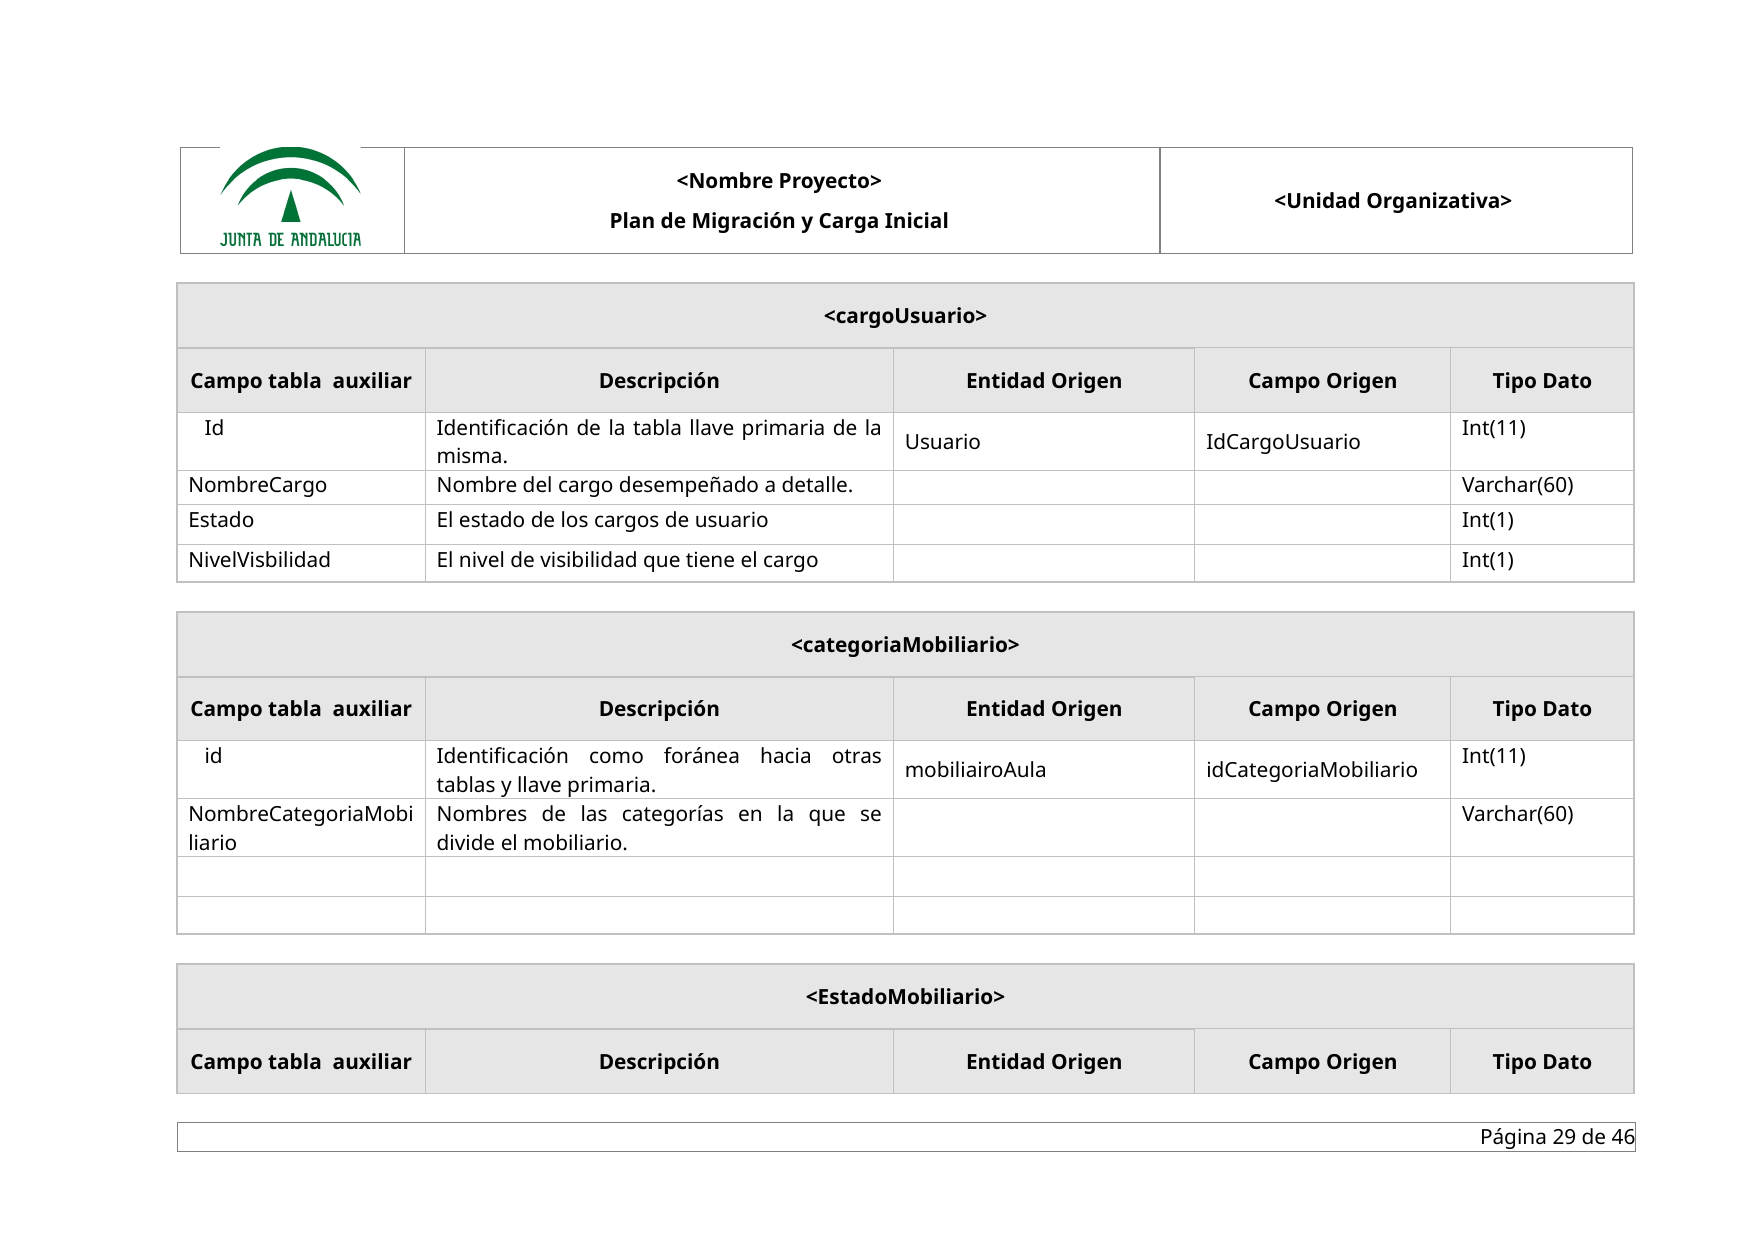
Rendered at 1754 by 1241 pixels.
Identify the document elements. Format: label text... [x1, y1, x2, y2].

table_cell [1195, 505, 1450, 544]
table_cell [894, 897, 1194, 933]
table_cell [178, 857, 425, 896]
table_cell NombreCargo [178, 471, 425, 504]
table_cell mobiliairoAula [894, 741, 1194, 798]
table_cell El estado de los cargos de usuario [426, 505, 893, 544]
table_cell Tipo Dato [1451, 1029, 1633, 1093]
table_cell [894, 505, 1194, 544]
table_cell Campo Origen [1195, 1029, 1450, 1093]
table_cell Campo tabla auxiliar [178, 1030, 425, 1093]
table_cell Campo Origen [1195, 348, 1450, 412]
table_header <categoriaMobiliario> [178, 613, 1633, 676]
table_cell Descripción [426, 678, 893, 740]
table_cell [894, 799, 1194, 856]
table_cell [426, 857, 893, 896]
table_cell [1195, 799, 1450, 856]
table_cell Varchar(60) [1451, 471, 1633, 504]
table_cell Campo tabla auxiliar [178, 678, 425, 740]
table_cell NivelVisbilidad [178, 545, 425, 581]
table_cell Int(11) [1451, 741, 1633, 798]
table_cell NombreCategoriaMobiliario [178, 799, 425, 856]
table_cell Entidad Origen [894, 1030, 1194, 1093]
table_cell [894, 857, 1194, 896]
table_cell Usuario [894, 413, 1194, 469]
table_header <cargoUsuario> [178, 284, 1633, 347]
table_cell Descripción [426, 1030, 893, 1093]
table_cell Tipo Dato [1451, 677, 1633, 740]
table_cell [894, 545, 1194, 581]
table_cell [1451, 897, 1633, 933]
table_cell Entidad Origen [894, 349, 1194, 412]
table_cell El nivel de visibilidad que tiene el cargo [426, 545, 893, 581]
table_cell [1195, 857, 1450, 896]
table_cell [1195, 545, 1450, 581]
table_cell [426, 897, 893, 933]
table_cell [1195, 471, 1450, 504]
table_cell [1195, 897, 1450, 933]
table_cell Int(11) [1451, 413, 1633, 469]
table_cell Estado [178, 505, 425, 544]
table_cell Id [178, 413, 425, 469]
table_cell Int(1) [1451, 545, 1633, 581]
table_cell [894, 471, 1194, 504]
table_cell Nombre del cargo desempeñado a detalle. [426, 471, 893, 504]
table_cell Identificación de la tabla llave primaria de la misma. [426, 413, 893, 469]
table_cell Int(1) [1451, 505, 1633, 544]
table_cell id [178, 741, 425, 798]
table_cell Campo Origen [1195, 677, 1450, 740]
table_cell Nombres de las categorías en la que se divide el mobiliario. [426, 799, 893, 856]
table_cell idCategoriaMobiliario [1195, 741, 1450, 798]
table_cell [1451, 857, 1633, 896]
table_cell Identificación como foránea hacia otras tablas y llave primaria. [426, 741, 893, 798]
table_cell [178, 897, 425, 933]
table_cell Descripción [426, 349, 893, 412]
table_header <EstadoMobiliario> [178, 965, 1633, 1028]
table_cell Varchar(60) [1451, 799, 1633, 856]
table_cell Tipo Dato [1451, 348, 1633, 412]
table_cell IdCargoUsuario [1195, 413, 1450, 469]
table_cell Campo tabla auxiliar [178, 349, 425, 412]
table_cell Entidad Origen [894, 678, 1194, 740]
